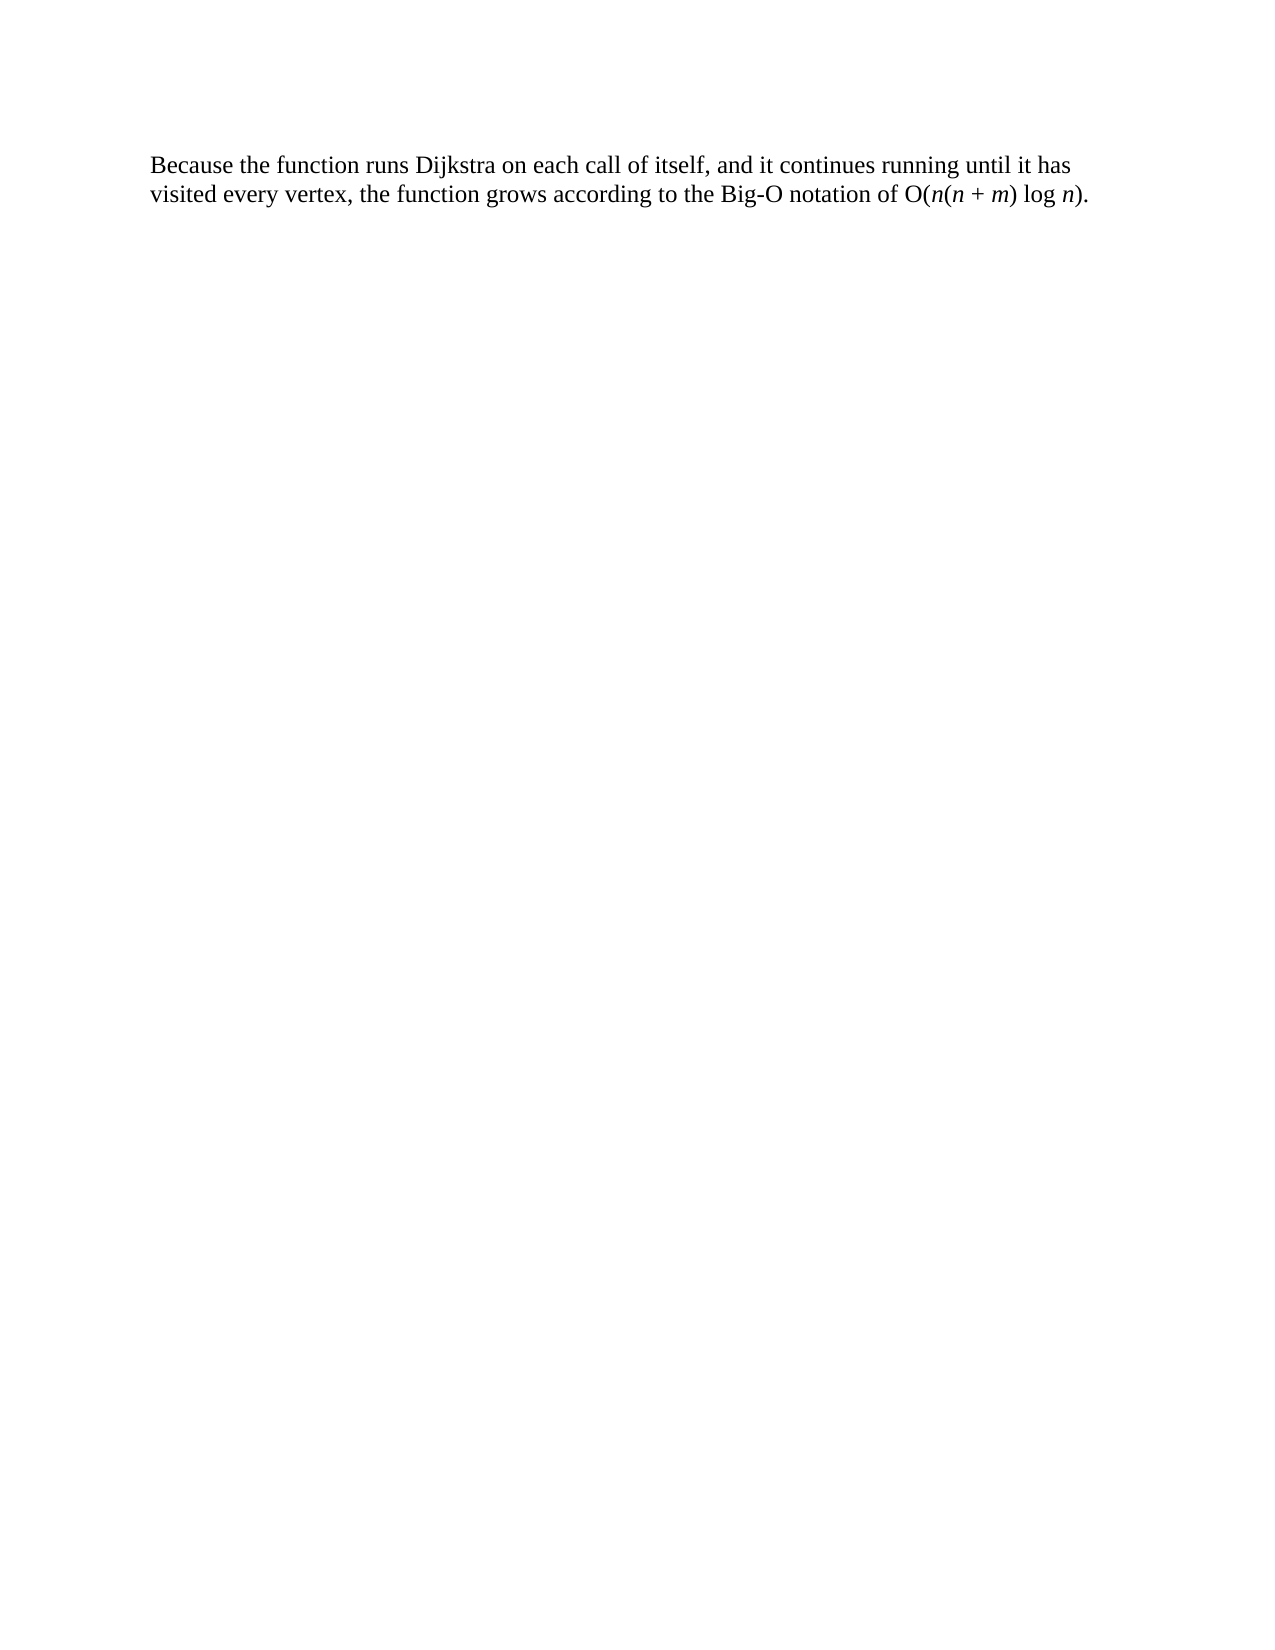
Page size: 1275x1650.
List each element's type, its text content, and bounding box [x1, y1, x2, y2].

text Because the function runs Dijkstra on each call of itself, and it continues running until it has visited every vertex, the function grows according to the Big-O notation of O(n(n + m) log n). [150, 150, 1125, 207]
